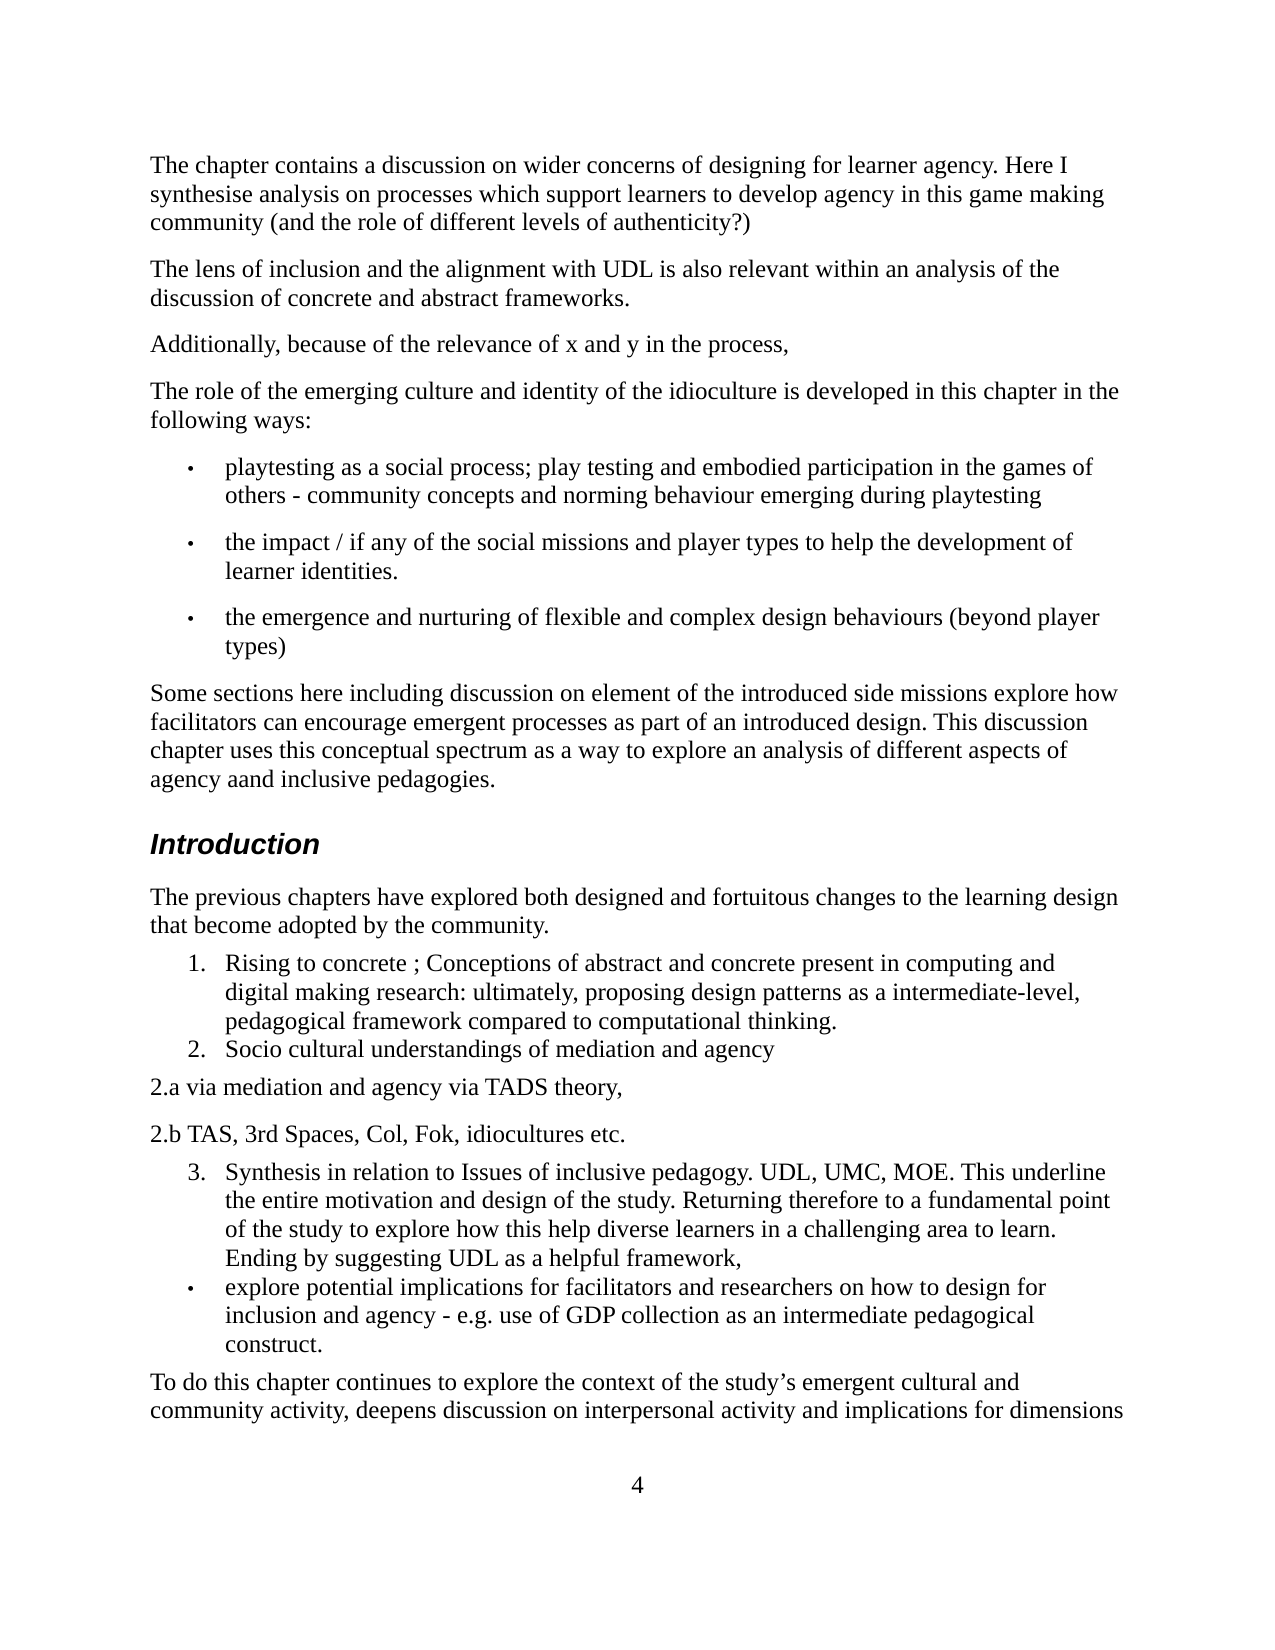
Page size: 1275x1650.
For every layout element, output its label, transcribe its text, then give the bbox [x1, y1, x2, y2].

text Some sections here including discussion on element of the introduced side missions explore how facilitators can encourage emergent processes as part of an introduced design. This discussion chapter uses this conceptual spectrum as a way to explore an analysis of different aspects of agency aand inclusive pedagogies. [150, 678, 1125, 793]
text The role of the emerging culture and identity of the idioculture is developed in this chapter in the following ways: [150, 376, 1125, 434]
list explore potential implications for facilitators and researchers on how to design for inclusion and agency - e.g. use of GDP collection as an intermediate pedagogical construct. [187, 1272, 1125, 1358]
text 2.a via mediation and agency via TADS theory, [150, 1072, 1125, 1101]
list Socio cultural understandings of mediation and agency [187, 1034, 1125, 1063]
list Rising to concrete ; Conceptions of abstract and concrete present in computing and digital making research: ultimately, proposing design patterns as a intermediate-level, pedagogical framework compared to computational thinking. [187, 948, 1125, 1034]
text The chapter contains a discussion on wider concerns of designing for learner agency. Here I synthesise analysis on processes which support learners to develop agency in this game making community (and the role of different levels of authenticity?) [150, 150, 1125, 236]
list playtesting as a social process; play testing and embodied participation in the games of others - community concepts and norming behaviour emerging during playtesting [187, 452, 1125, 509]
list the impact / if any of the social missions and player types to help the development of learner identities. [187, 527, 1125, 584]
text The lens of inclusion and the alignment with UDL is also relevant within an analysis of the discussion of concrete and abstract frameworks. [150, 254, 1125, 312]
text 2.b TAS, 3rd Spaces, Col, Fok, idiocultures etc. [150, 1119, 1125, 1148]
text To do this chapter continues to explore the context of the study’s emergent cultural and community activity, deepens discussion on interpersonal activity and implications for dimensions [150, 1367, 1125, 1424]
subtitle Introduction [150, 827, 1125, 860]
list Synthesis in relation to Issues of inclusive pedagogy. UDL, UMC, MOE. This underline the entire motivation and design of the study. Returning therefore to a fundamental point of the study to explore how this help diverse learners in a challenging area to learn. Ending by suggesting UDL as a helpful framework, [187, 1157, 1125, 1272]
text Additionally, because of the relevance of x and y in the process, [150, 329, 1125, 358]
list the emergence and nurturing of flexible and complex design behaviours (beyond player types) [187, 602, 1125, 660]
text The previous chapters have explored both designed and fortuitous changes to the learning design that become adopted by the community. [150, 882, 1125, 939]
